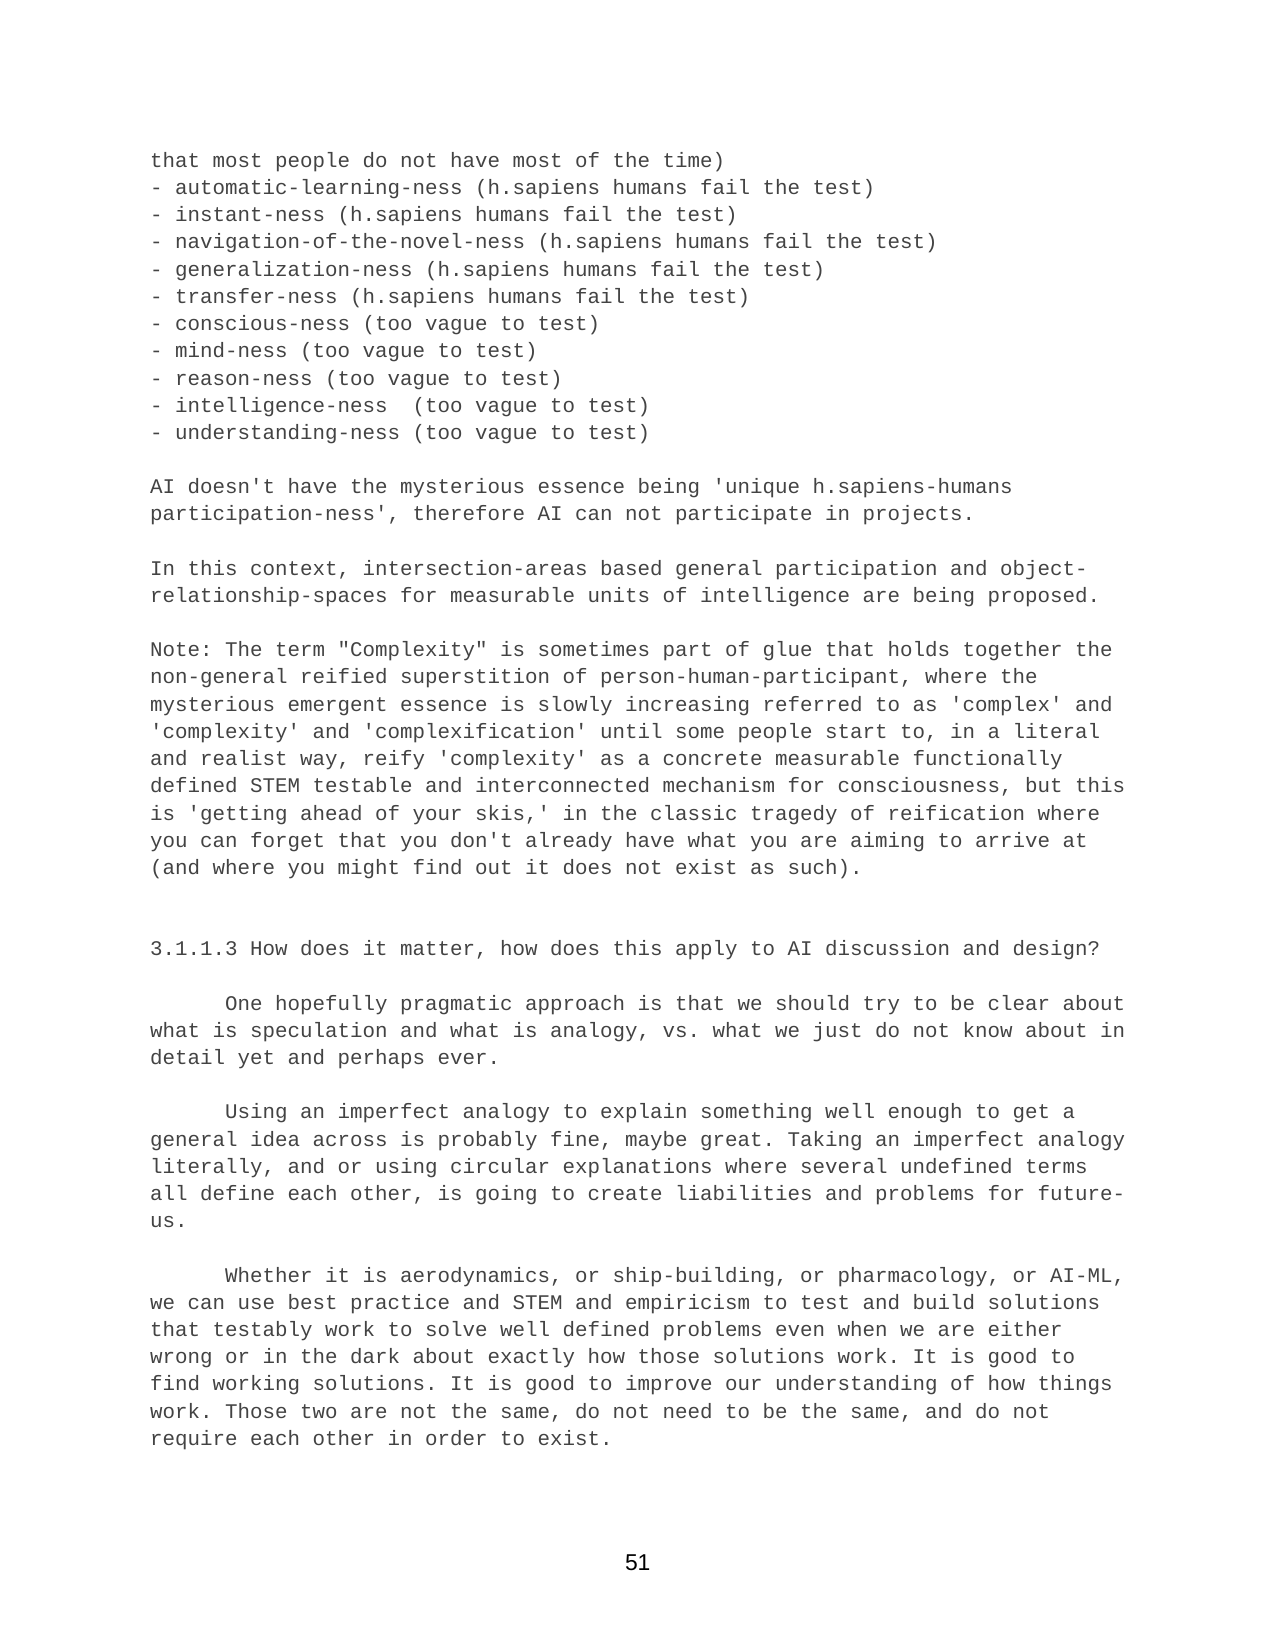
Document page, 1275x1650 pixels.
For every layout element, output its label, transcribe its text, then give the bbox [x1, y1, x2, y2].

text - instant-ness (h.sapiens humans fail the test) [150, 204, 1125, 228]
text Note: The term "Complexity" is sometimes part of glue that holds together the non-general reified superstition of person-human-participant, where the mysterious emergent essence is slowly increasing referred to as 'complex' and 'complexity' and 'complexification' until some people start to, in a literal and realist way, reify 'complexity' as a concrete measurable functionally defined STEM testable and interconnected mechanism for consciousness, but this is 'getting ahead of your skis,' in the classic tragedy of reification where you can forget that you don't already have what you are aiming to arrive at (and where you might find out it does not exist as such). [150, 639, 1125, 881]
text Whether it is aerodynamics, or ship-building, or pharmacology, or AI-ML, we can use best practice and STEM and empiricism to test and build solutions that testably work to solve well defined problems even when we are either wrong or in the dark about exactly how those solutions work. It is good to find working solutions. It is good to improve our understanding of how things work. Those two are not the same, do not need to be the same, and do not require each other in order to exist. [150, 1265, 1125, 1451]
text - mind-ness (too vague to test) [150, 340, 1125, 364]
text - conscious-ness (too vague to test) [150, 313, 1125, 337]
text Using an imperfect analogy to explain something well enough to get a general idea across is probably fine, maybe great. Taking an imperfect analogy literally, and or using circular explanations where several undefined terms all define each other, is going to create liabilities and problems for future-us. [150, 1102, 1125, 1234]
text - transfer-ness (h.sapiens humans fail the test) [150, 286, 1125, 309]
text - navigation-of-the-novel-ness (h.sapiens humans fail the test) [150, 232, 1125, 255]
text - generalization-ness (h.sapiens humans fail the test) [150, 259, 1125, 282]
text In this context, intersection-areas based general participation and object-relationship-spaces for measurable units of intelligence are being proposed. [150, 558, 1125, 609]
text - automatic-learning-ness (h.sapiens humans fail the test) [150, 177, 1125, 201]
text One hopefully pragmatic approach is that we should try to be clear about what is speculation and what is analogy, vs. what we just do not know about in detail yet and perhaps ever. [150, 993, 1125, 1071]
text - understanding-ness (too vague to test) [150, 422, 1125, 446]
text - reason-ness (too vague to test) [150, 367, 1125, 391]
text that most people do not have most of the time) [150, 150, 1125, 174]
text AI doesn't have the mysterious essence being 'unique h.sapiens-humans participation-ness', therefore AI can not participate in projects. [150, 476, 1125, 527]
text - intelligence-ness (too vague to test) [150, 395, 1125, 418]
text 3.1.1.3 How does it matter, how does this apply to AI discussion and design? [150, 938, 1125, 962]
